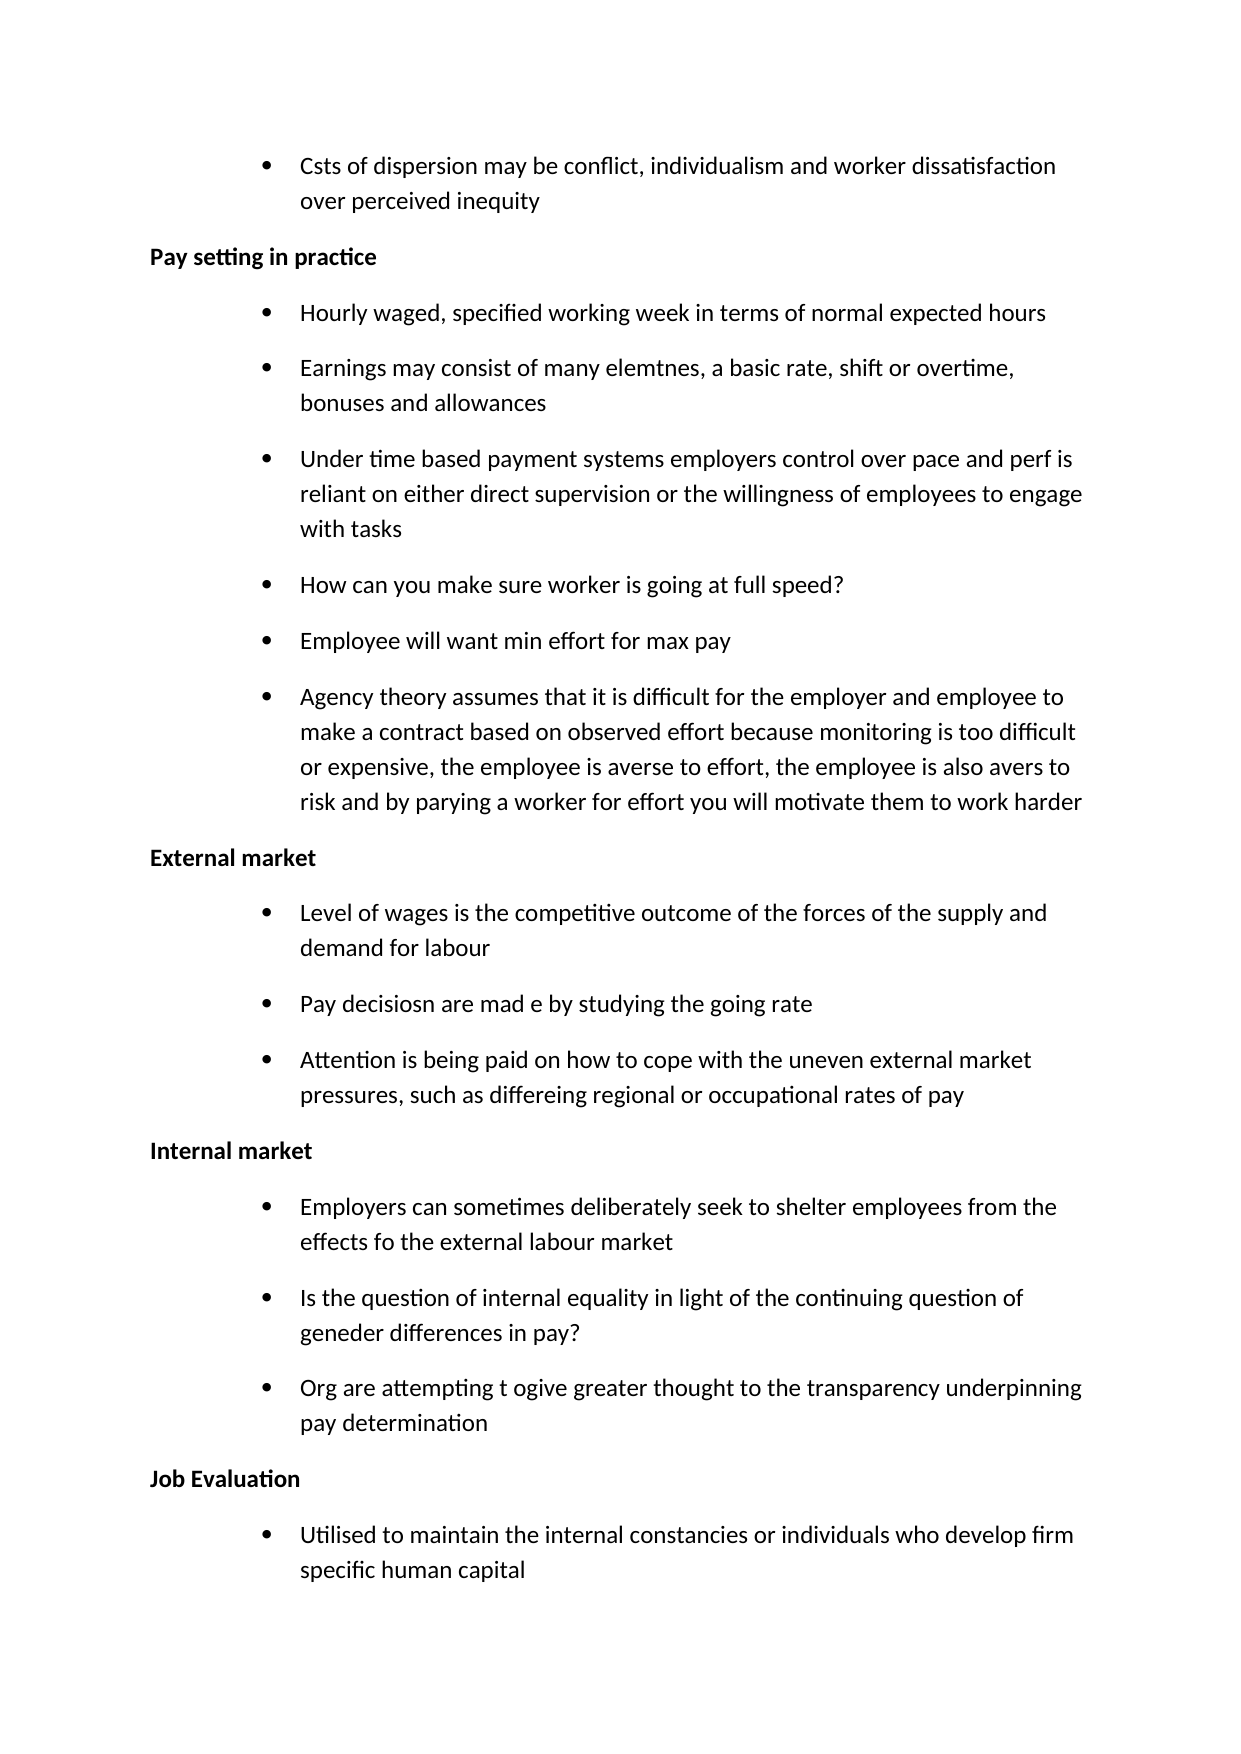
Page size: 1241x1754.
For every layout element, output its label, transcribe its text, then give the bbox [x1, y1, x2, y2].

list Csts of dispersion may be conflict, individualism and worker dissatisfaction over perceived inequity [262, 150, 1090, 216]
list Hourly waged, specified working week in terms of normal expected hours [262, 297, 1090, 327]
text External market [150, 842, 1090, 872]
list Attention is being paid on how to cope with the uneven external market pressures, such as differeing regional or occupational rates of pay [262, 1044, 1090, 1110]
list Pay decisiosn are mad e by studying the going rate [262, 988, 1090, 1019]
list Utilised to maintain the internal constancies or individuals who develop firm specific human capital [262, 1519, 1090, 1585]
list Is the question of internal equality in light of the continuing question of geneder differences in pay? [262, 1282, 1090, 1347]
list Employee will want min effort for max pay [262, 625, 1090, 656]
list Under time based payment systems employers control over pace and perf is reliant on either direct supervision or the willingness of employees to engage with tasks [262, 443, 1090, 544]
text Pay setting in practice [150, 241, 1090, 271]
list Org are attempting t ogive greater thought to the transparency underpinning pay determination [262, 1372, 1090, 1438]
list Level of wages is the competitive outcome of the forces of the supply and demand for labour [262, 897, 1090, 963]
list How can you make sure worker is going at full speed? [262, 569, 1090, 600]
list Earnings may consist of many elemtnes, a basic rate, shift or overtime, bonuses and allowances [262, 352, 1090, 418]
list Agency theory assumes that it is difficult for the employer and employee to make a contract based on observed effort because monitoring is too difficult or expensive, the employee is averse to effort, the employee is also avers to risk and by parying a worker for effort you will motivate them to work harder [262, 681, 1090, 816]
list Employers can sometimes deliberately seek to shelter employees from the effects fo the external labour market [262, 1191, 1090, 1256]
text Internal market [150, 1135, 1090, 1166]
text Job Evaluation [150, 1463, 1090, 1494]
